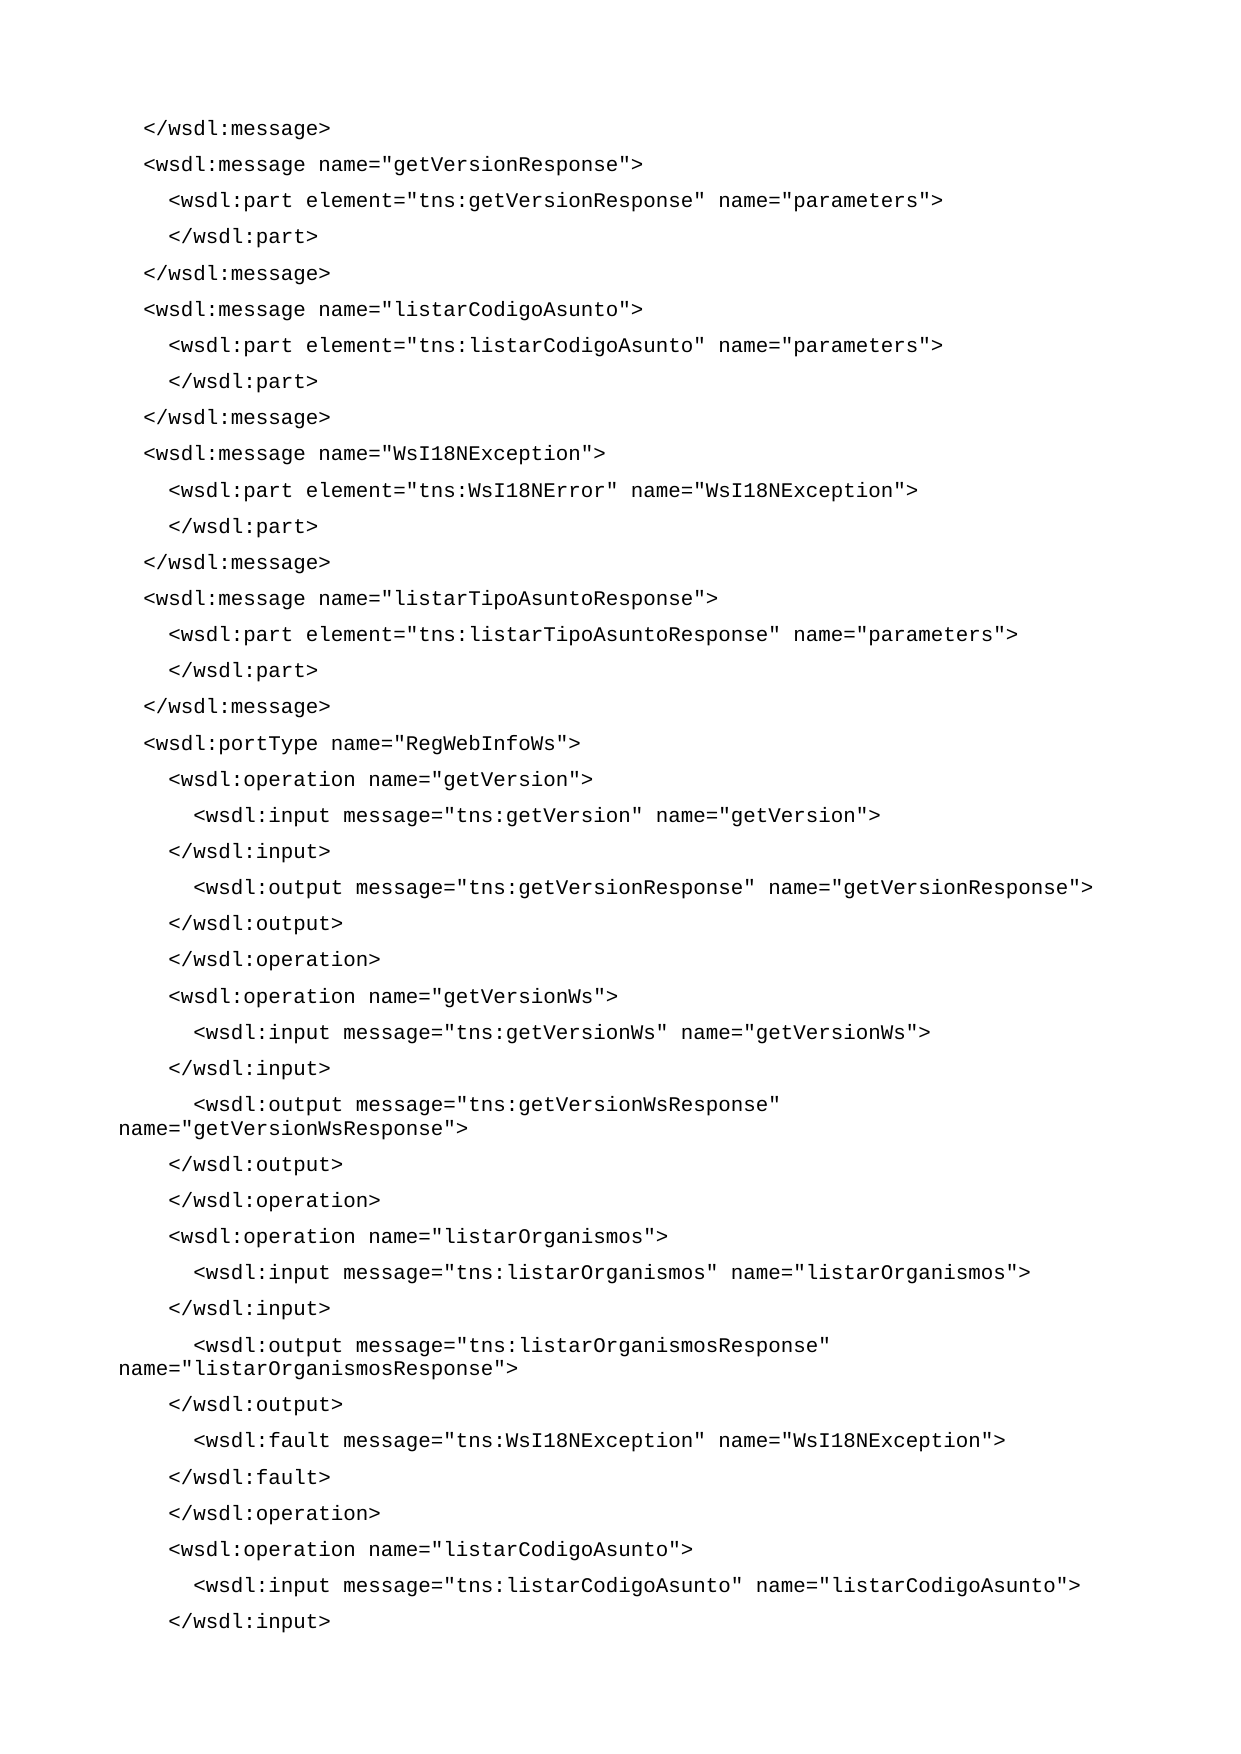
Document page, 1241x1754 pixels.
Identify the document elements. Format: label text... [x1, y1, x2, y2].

text <wsdl:part element="tns:WsI18NError" name="WsI18NException"> [118, 479, 1122, 503]
text </wsdl:part> [118, 660, 1122, 684]
text </wsdl:message> [118, 263, 1122, 286]
text </wsdl:output> [118, 1154, 1122, 1177]
text <wsdl:message name="listarCodigoAsunto"> [118, 299, 1122, 322]
text <wsdl:message name="getVersionResponse"> [118, 154, 1122, 178]
text <wsdl:part element="tns:getVersionResponse" name="parameters"> [118, 190, 1122, 214]
text </wsdl:input> [118, 841, 1122, 865]
text </wsdl:output> [118, 1394, 1122, 1418]
text <wsdl:part element="tns:listarTipoAsuntoResponse" name="parameters"> [118, 624, 1122, 648]
text <wsdl:part element="tns:listarCodigoAsunto" name="parameters"> [118, 335, 1122, 359]
text <wsdl:output message="tns:getVersionWsResponse" name="getVersionWsResponse"> [118, 1094, 1122, 1141]
text <wsdl:portType name="RegWebInfoWs"> [118, 733, 1122, 756]
text </wsdl:operation> [118, 949, 1122, 973]
text </wsdl:fault> [118, 1467, 1122, 1490]
text <wsdl:input message="tns:listarOrganismos" name="listarOrganismos"> [118, 1262, 1122, 1286]
text <wsdl:operation name="getVersionWs"> [118, 986, 1122, 1009]
text <wsdl:operation name="listarOrganismos"> [118, 1226, 1122, 1250]
text <wsdl:output message="tns:getVersionResponse" name="getVersionResponse"> [118, 877, 1122, 901]
text </wsdl:operation> [118, 1503, 1122, 1526]
text </wsdl:input> [118, 1058, 1122, 1082]
text <wsdl:fault message="tns:WsI18NException" name="WsI18NException"> [118, 1431, 1122, 1454]
text <wsdl:operation name="listarCodigoAsunto"> [118, 1539, 1122, 1563]
text <wsdl:message name="WsI18NException"> [118, 443, 1122, 467]
text </wsdl:message> [118, 696, 1122, 720]
text <wsdl:input message="tns:getVersionWs" name="getVersionWs"> [118, 1022, 1122, 1045]
text </wsdl:input> [118, 1298, 1122, 1322]
text </wsdl:message> [118, 552, 1122, 576]
text <wsdl:output message="tns:listarOrganismosResponse" name="listarOrganismosResponse"> [118, 1334, 1122, 1382]
text <wsdl:input message="tns:getVersion" name="getVersion"> [118, 805, 1122, 828]
text </wsdl:message> [118, 407, 1122, 431]
text </wsdl:output> [118, 913, 1122, 937]
text </wsdl:part> [118, 227, 1122, 250]
text <wsdl:input message="tns:listarCodigoAsunto" name="listarCodigoAsunto"> [118, 1575, 1122, 1599]
text </wsdl:input> [118, 1611, 1122, 1635]
text <wsdl:operation name="getVersion"> [118, 769, 1122, 792]
text </wsdl:operation> [118, 1190, 1122, 1214]
text </wsdl:message> [118, 118, 1122, 142]
text </wsdl:part> [118, 516, 1122, 539]
text <wsdl:message name="listarTipoAsuntoResponse"> [118, 588, 1122, 612]
text </wsdl:part> [118, 371, 1122, 395]
